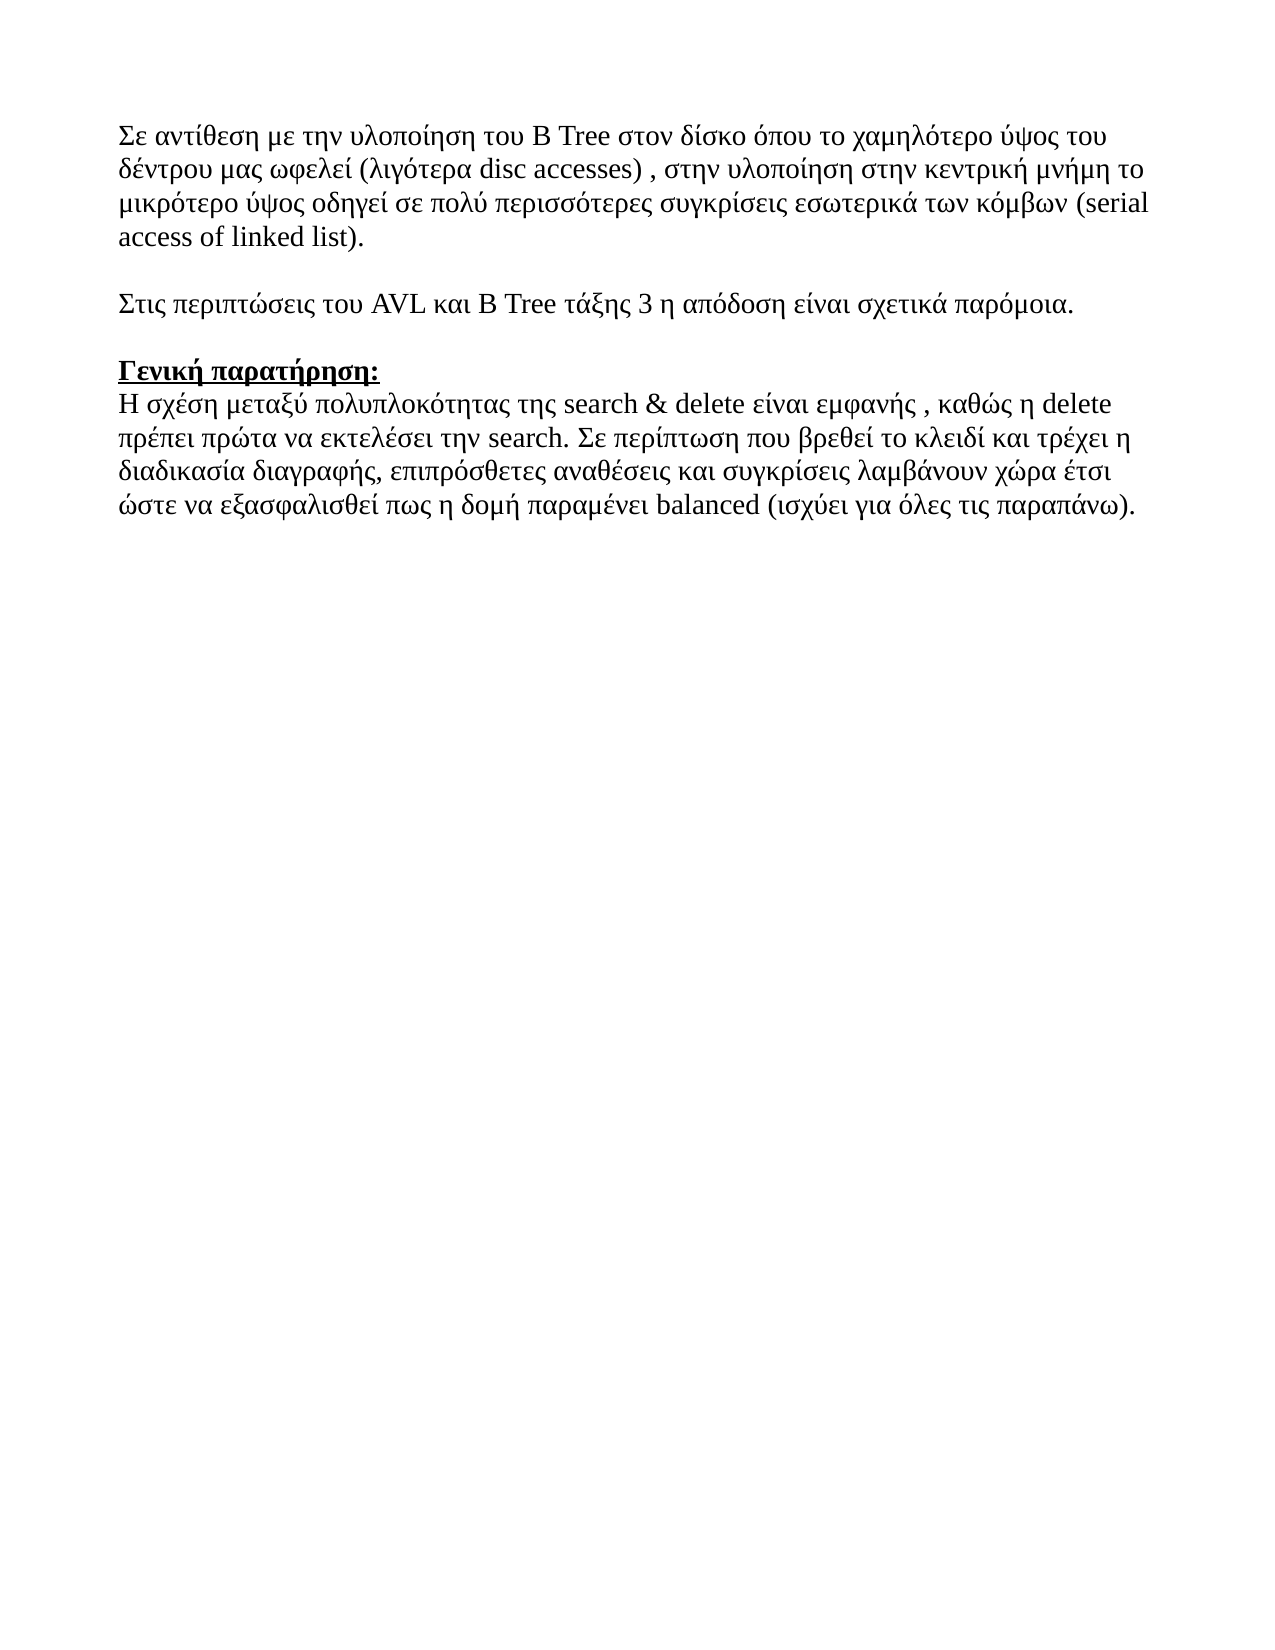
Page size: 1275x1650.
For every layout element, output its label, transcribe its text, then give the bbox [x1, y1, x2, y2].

text Γενική παρατήρηση: [118, 353, 1157, 386]
text Στις περιπτώσεις του AVL και B Tree τάξης 3 η απόδοση είναι σχετικά παρόμοια. [118, 286, 1157, 319]
text Η σχέση μεταξύ πολυπλοκότητας της search & delete είναι εμφανής , καθώς η delete πρέπει πρώτα να εκτελέσει την search. Σε περίπτωση που βρεθεί το κλειδί και τρέχει η διαδικασία διαγραφής, επιπρόσθετες αναθέσεις και συγκρίσεις λαμβάνουν χώρα έτσι ώστε να εξασφαλισθεί πως η δομή παραμένει balanced (ισχύει για όλες τις παραπάνω). [118, 386, 1157, 521]
text Σε αντίθεση με την υλοποίηση του B Tree στον δίσκο όπου το χαμηλότερο ύψος του δέντρου μας ωφελεί (λιγότερα disc accesses) , στην υλοποίηση στην κεντρική μνήμη το μικρότερο ύψος οδηγεί σε πολύ περισσότερες συγκρίσεις εσωτερικά των κόμβων (serial access of linked list). [118, 118, 1157, 252]
